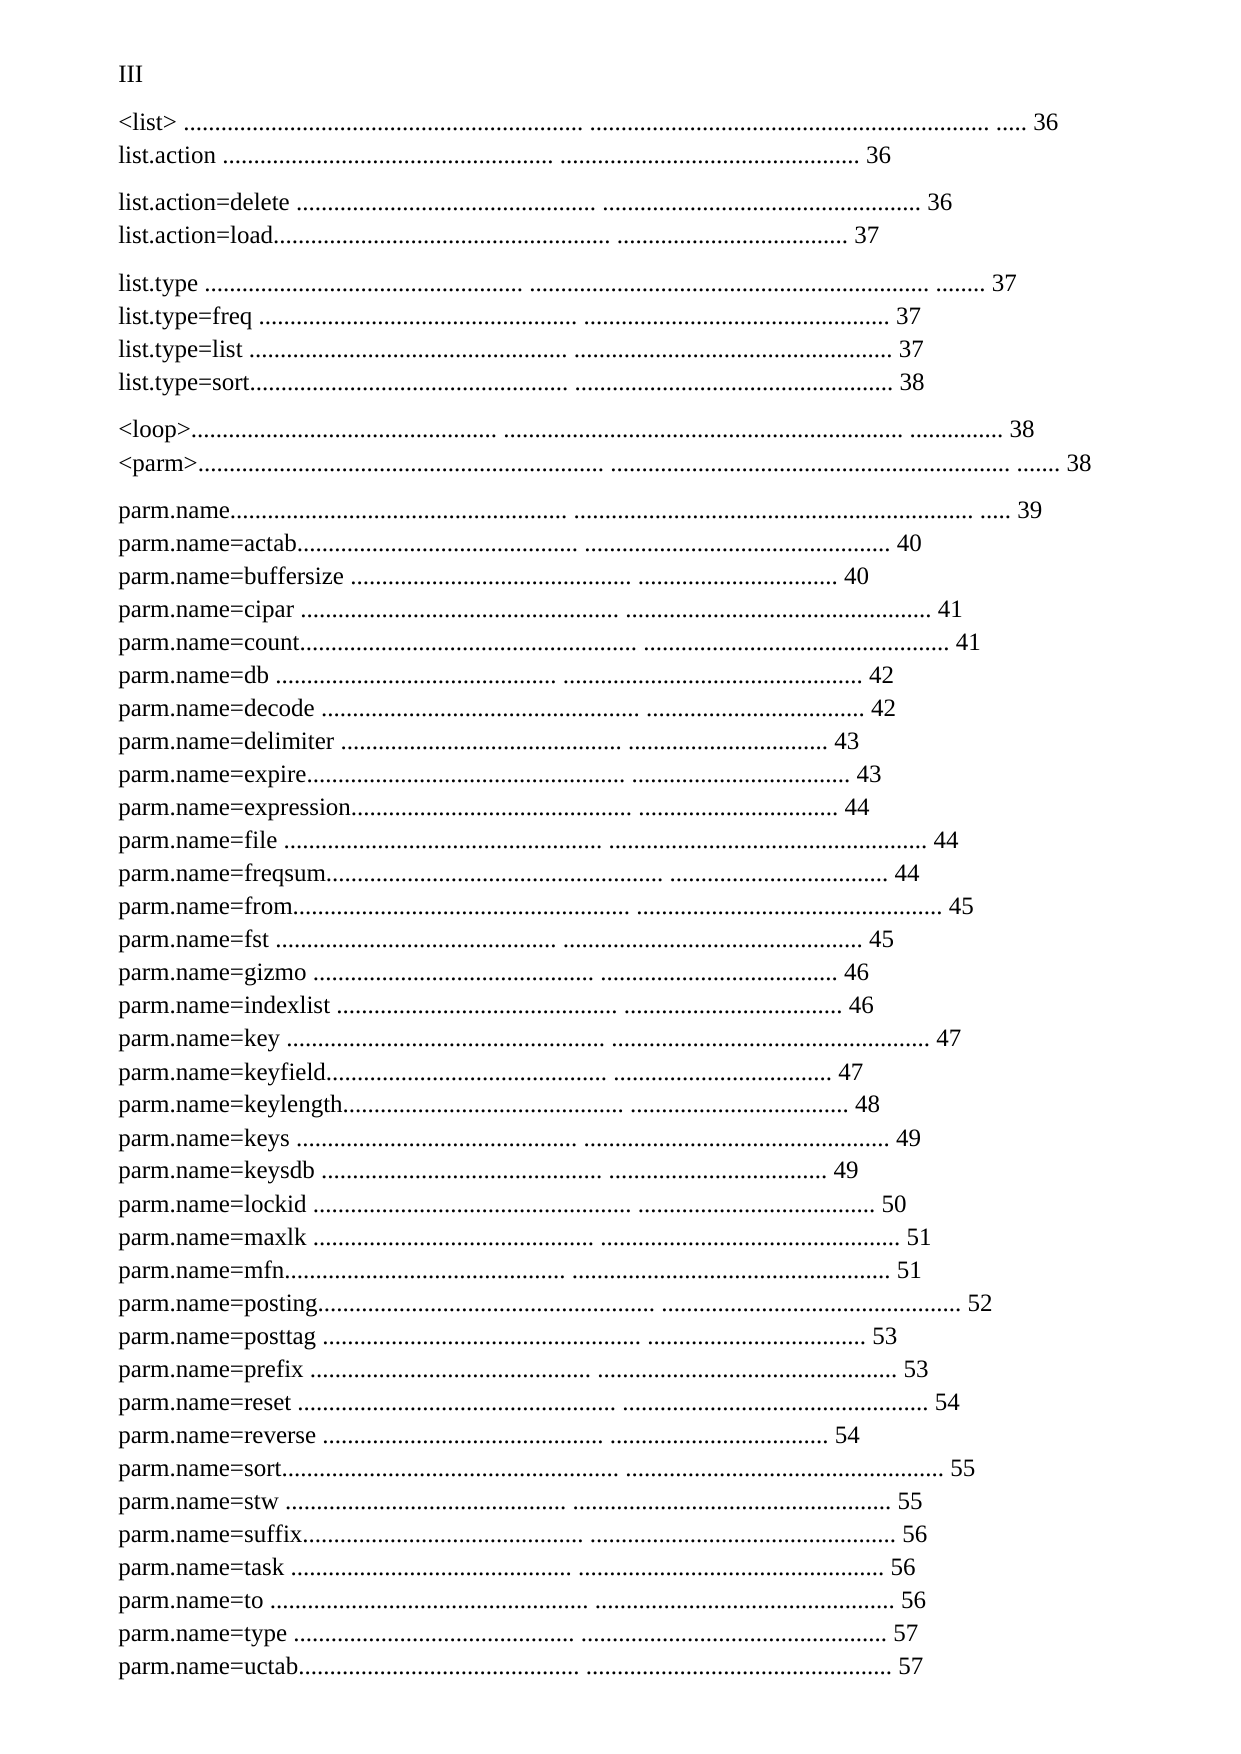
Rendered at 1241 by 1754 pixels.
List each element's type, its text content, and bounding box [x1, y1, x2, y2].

text list.action=delete ................................................ ................................................... 36 list.action=load...................................................... ..................................... 37 [118, 187, 1181, 249]
text list.type ................................................... ................................................................ ........ 37 list.type=freq ................................................... ................................................. 37 list.type=list ................................................... ................................................... 37 list.type=sort................................................... ................................................... 38 [118, 268, 1181, 396]
text parm.name...................................................... ................................................................ ..... 39 parm.name=actab............................................. ................................................. 40 parm.name=buffersize ............................................. ................................ 40 parm.name=cipar ................................................... ................................................. 41 parm.name=count...................................................... ................................................. 41 parm.name=db ............................................. ................................................ 42 parm.name=decode ................................................... ................................... 42 parm.name=delimiter ............................................. ................................ 43 parm.name=expire................................................... ................................... 43 parm.name=expression............................................. ................................ 44 parm.name=file ................................................... ................................................... 44 parm.name=freqsum...................................................... ................................... 44 parm.name=from...................................................... ................................................. 45 parm.name=fst ............................................. ................................................ 45 parm.name=gizmo ............................................. ...................................... 46 parm.name=indexlist ............................................. ................................... 46 parm.name=key ................................................... ................................................... 47 parm.name=keyfield............................................. ................................... 47 parm.name=keylength............................................. ................................... 48 parm.name=keys ............................................. ................................................. 49 parm.name=keysdb ............................................. ................................... 49 parm.name=lockid ................................................... ...................................... 50 parm.name=maxlk ............................................. ................................................ 51 parm.name=mfn............................................. ................................................... 51 parm.name=posting...................................................... ................................................ 52 parm.name=posttag ................................................... ................................... 53 parm.name=prefix ............................................. ................................................ 53 parm.name=reset ................................................... ................................................. 54 parm.name=reverse ............................................. ................................... 54 parm.name=sort...................................................... ................................................... 55 parm.name=stw ............................................. ................................................... 55 parm.name=suffix............................................. ................................................. 56 parm.name=task ............................................. ................................................. 56 parm.name=to ................................................... ................................................ 56 parm.name=type ............................................. ................................................. 57 parm.name=uctab............................................. ................................................. 57 [118, 495, 1181, 1680]
text <list> ................................................................ ................................................................ ..... 36 list.action ..................................................... ................................................ 36 [118, 107, 1181, 168]
text III [118, 59, 1181, 88]
text <loop>................................................. ................................................................ ............... 38 <parm>................................................................. ................................................................ ....... 38 [118, 414, 1181, 476]
